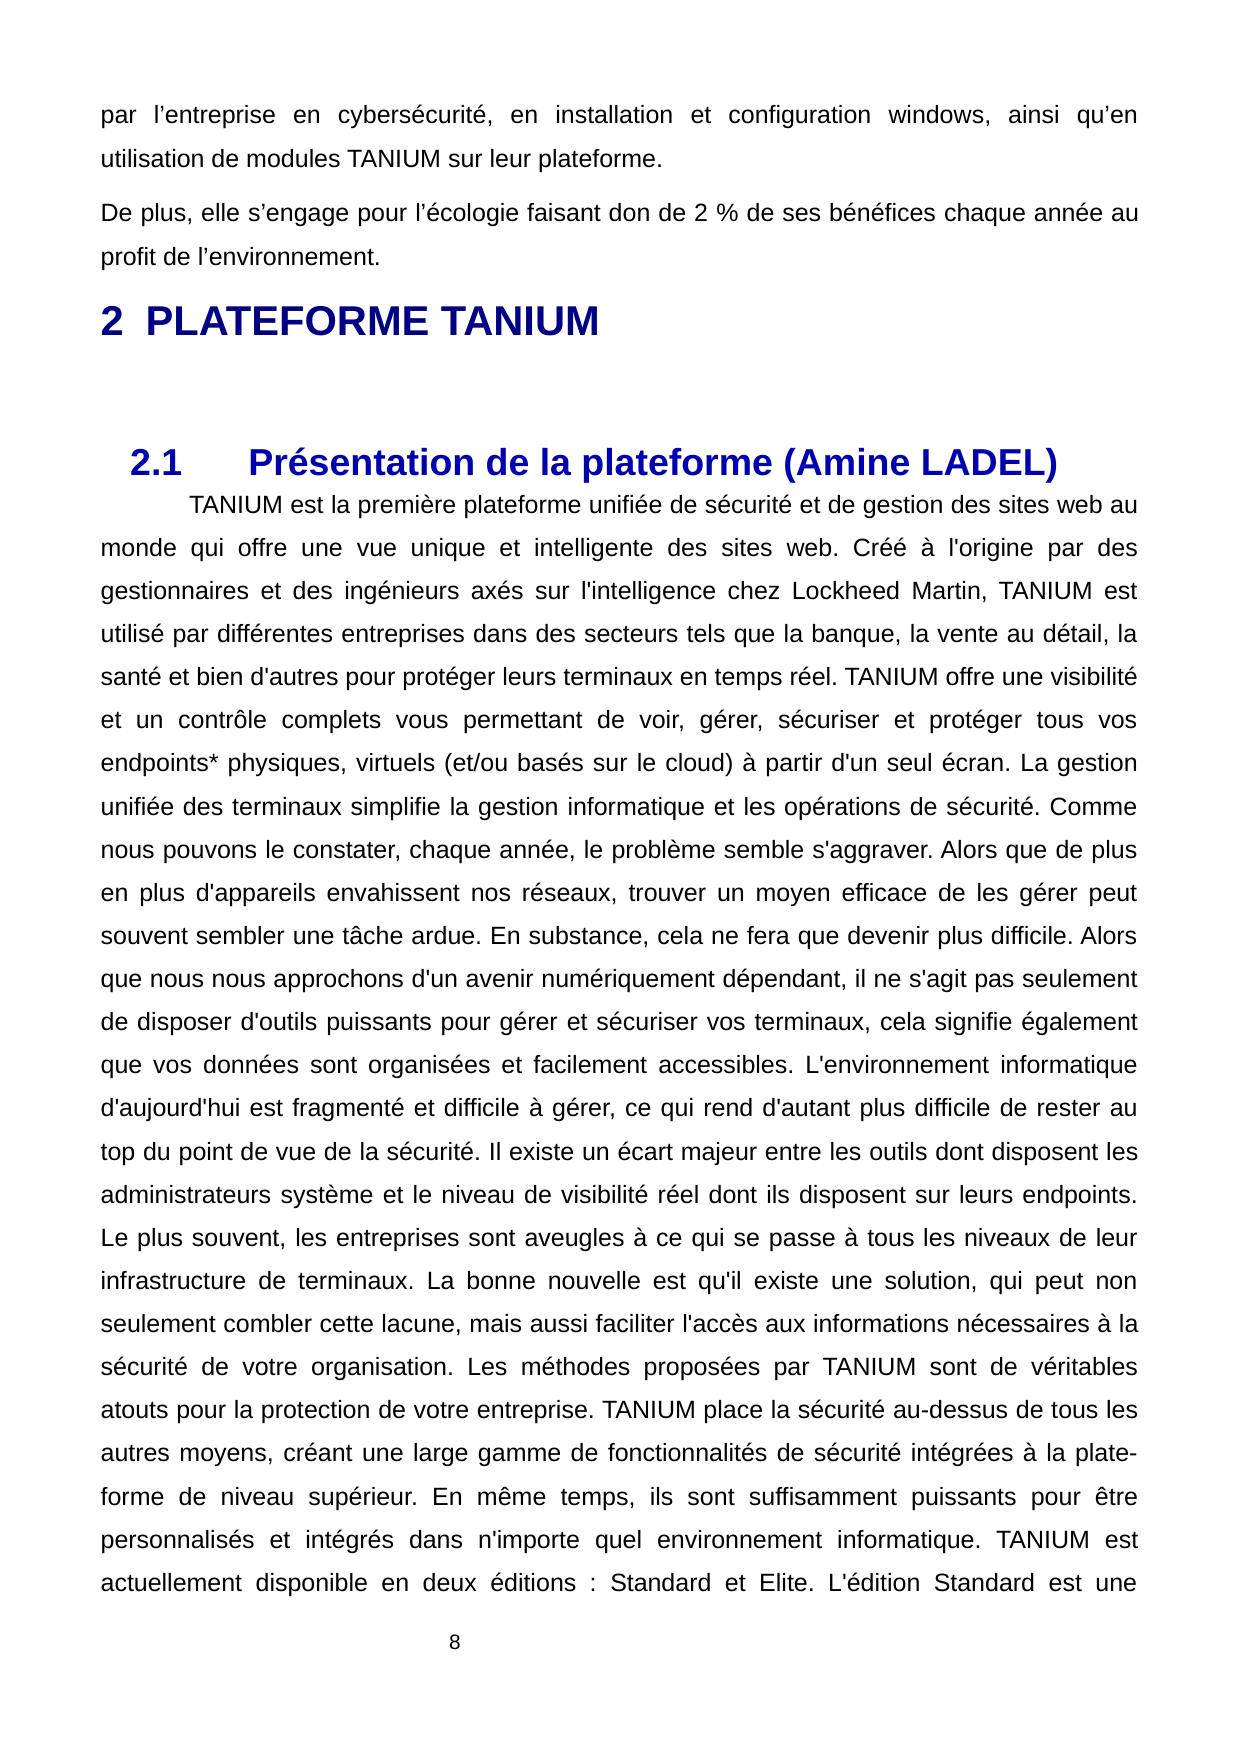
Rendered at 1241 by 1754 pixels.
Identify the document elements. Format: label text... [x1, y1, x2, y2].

subtitle PLATEFORME TANIUM [100, 296, 1140, 344]
subtitle Présentation de la plateforme (Amine LADEL) [100, 441, 1140, 484]
text De plus, elle s’engage pour l’écologie faisant don de 2 % de ses bénéfices chaque année au profit de l’environnement. [100, 198, 1140, 270]
text par l’entreprise en cybersécurité, en installation et configuration windows, ainsi qu’en utilisation de modules TANIUM sur leur plateforme. [100, 100, 1140, 172]
text TANIUM est la première plateforme unifiée de sécurité et de gestion des sites web au monde qui offre une vue unique et intelligente des sites web. Créé à l'origine par des gestionnaires et des ingénieurs axés sur l'intelligence chez Lockheed Martin, TANIUM est utilisé par différentes entreprises dans des secteurs tels que la banque, la vente au détail, la santé et bien d'autres pour protéger leurs terminaux en temps réel. TANIUM offre une visibilité et un contrôle complets vous permettant de voir, gérer, sécuriser et protéger tous vos endpoints* physiques, virtuels (et/ou basés sur le cloud) à partir d'un seul écran. La gestion unifiée des terminaux simplifie la gestion informatique et les opérations de sécurité. Comme nous pouvons le constater, chaque année, le problème semble s'aggraver. Alors que de plus en plus d'appareils envahissent nos réseaux, trouver un moyen efficace de les gérer peut souvent sembler une tâche ardue. En substance, cela ne fera que devenir plus difficile. Alors que nous nous approchons d'un avenir numériquement dépendant, il ne s'agit pas seulement de disposer d'outils puissants pour gérer et sécuriser vos terminaux, cela signifie également que vos données sont organisées et facilement accessibles. L'environnement informatique d'aujourd'hui est fragmenté et difficile à gérer, ce qui rend d'autant plus difficile de rester au top du point de vue de la sécurité. Il existe un écart majeur entre les outils dont disposent les administrateurs système et le niveau de visibilité réel dont ils disposent sur leurs endpoints. Le plus souvent, les entreprises sont aveugles à ce qui se passe à tous les niveaux de leur infrastructure de terminaux. La bonne nouvelle est qu'il existe une solution, qui peut non seulement combler cette lacune, mais aussi faciliter l'accès aux informations nécessaires à la sécurité de votre organisation. Les méthodes proposées par TANIUM sont de véritables atouts pour la protection de votre entreprise. TANIUM place la sécurité au-dessus de tous les autres moyens, créant une large gamme de fonctionnalités de sécurité intégrées à la plate-forme de niveau supérieur. En même temps, ils sont suffisamment puissants pour être personnalisés et intégrés dans n'importe quel environnement informatique. TANIUM est actuellement disponible en deux éditions : Standard et Elite. L'édition Standard est une [100, 490, 1140, 1597]
